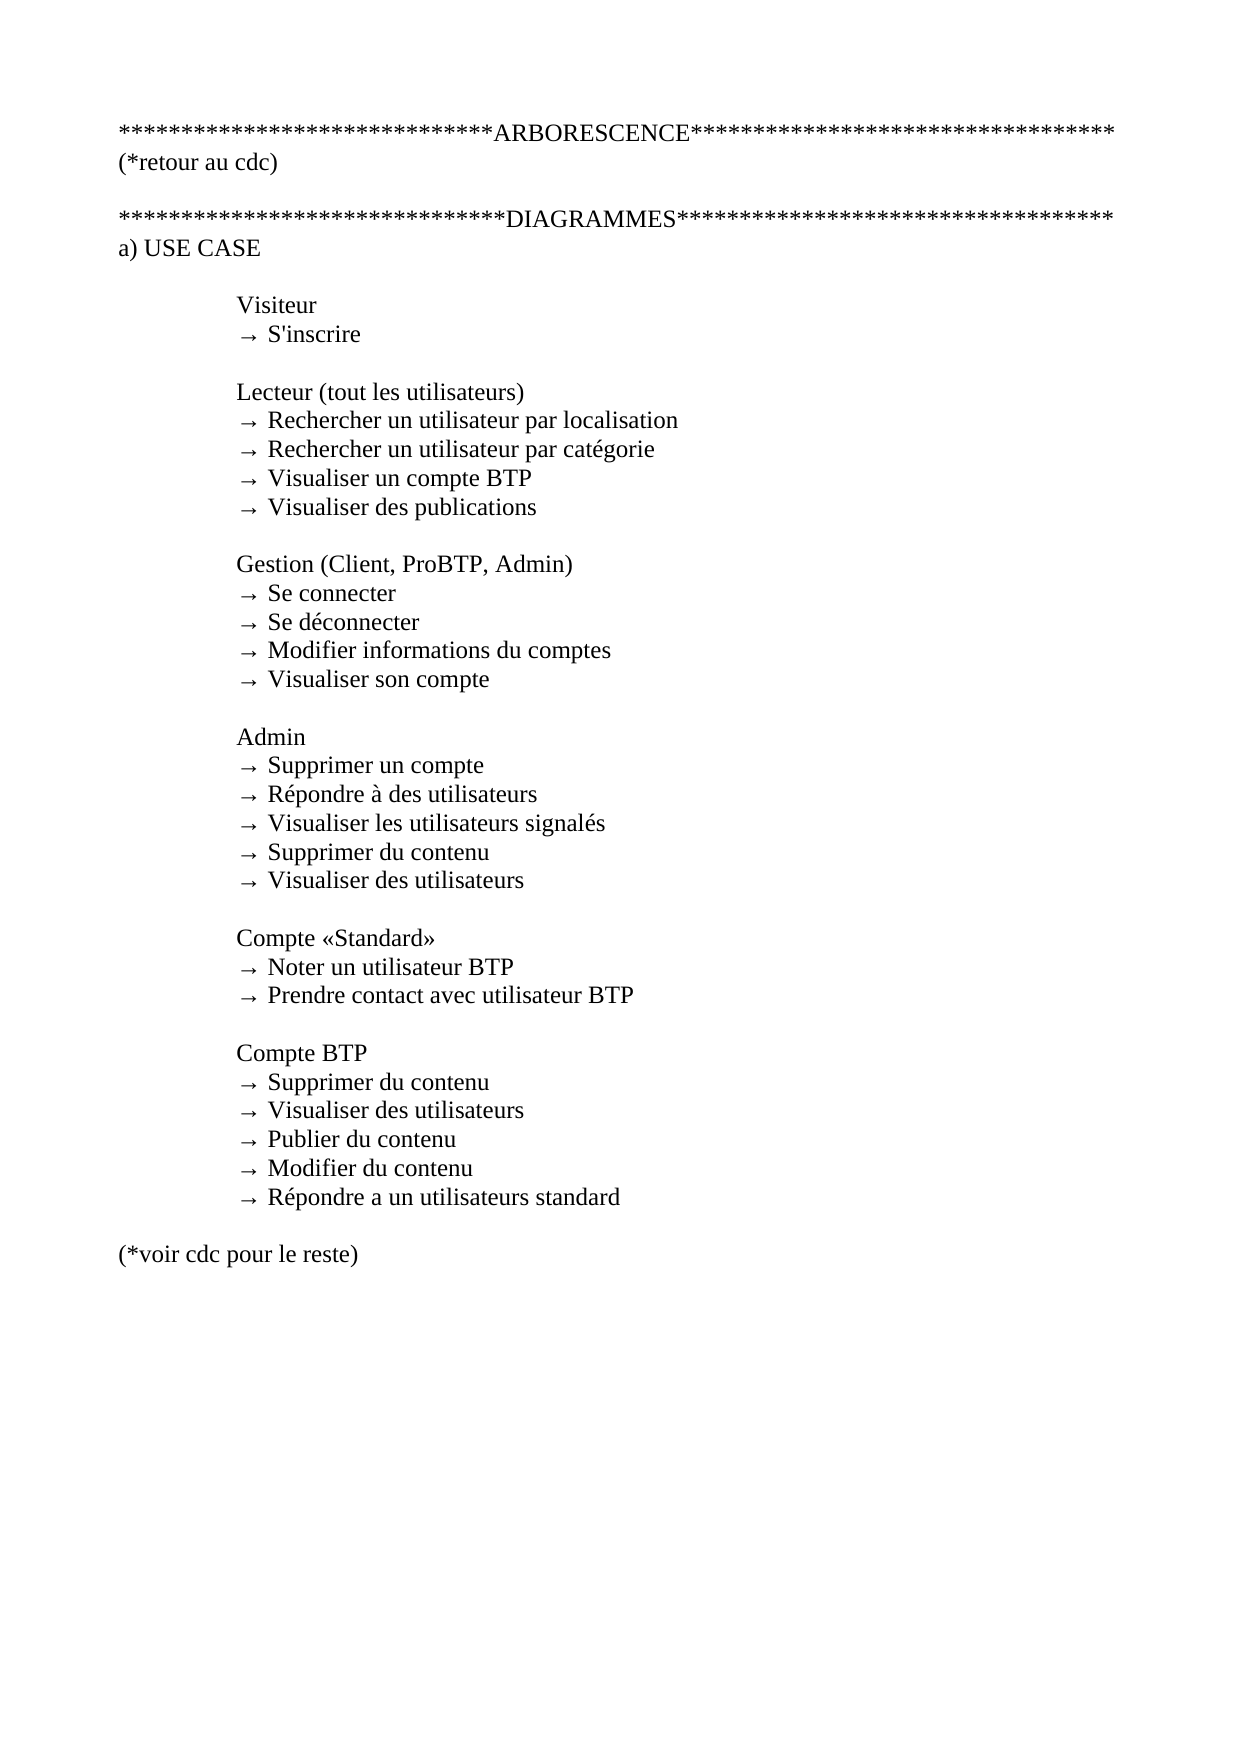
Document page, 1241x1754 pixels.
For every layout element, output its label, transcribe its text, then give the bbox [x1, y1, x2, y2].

text → Rechercher un utilisateur par localisation [118, 406, 1122, 434]
text → Supprimer un compte [118, 751, 1122, 779]
text → S'inscrire [118, 319, 1122, 348]
text → Se déconnecter [118, 607, 1122, 636]
text Compte BTP [118, 1038, 1122, 1067]
text → Visualiser des utilisateurs [118, 866, 1122, 894]
text *******************************DIAGRAMMES*********************************** [118, 204, 1122, 233]
text → Visualiser des publications [118, 492, 1122, 521]
text (*voir cdc pour le reste) [118, 1239, 1122, 1268]
text → Noter un utilisateur BTP [118, 952, 1122, 981]
text → Répondre a un utilisateurs standard [118, 1182, 1122, 1211]
text ******************************ARBORESCENCE********************************** [118, 118, 1122, 147]
text → Répondre à des utilisateurs [118, 779, 1122, 808]
text → Publier du contenu [118, 1124, 1122, 1153]
text → Supprimer du contenu [118, 837, 1122, 866]
text → Rechercher un utilisateur par catégorie [118, 434, 1122, 463]
text → Visualiser son compte [118, 664, 1122, 693]
text a) USE CASE [118, 233, 1122, 262]
text Lecteur (tout les utilisateurs) [118, 377, 1122, 406]
text → Visualiser les utilisateurs signalés [118, 808, 1122, 837]
text Gestion (Client, ProBTP, Admin) [118, 549, 1122, 578]
text → Prendre contact avec utilisateur BTP [118, 981, 1122, 1009]
text (*retour au cdc) [118, 147, 1122, 176]
text Admin [118, 722, 1122, 751]
text → Visualiser des utilisateurs [118, 1096, 1122, 1124]
text → Visualiser un compte BTP [118, 463, 1122, 492]
text → Modifier informations du comptes [118, 636, 1122, 664]
text → Se connecter [118, 578, 1122, 607]
text → Modifier du contenu [118, 1153, 1122, 1182]
text → Supprimer du contenu [118, 1067, 1122, 1096]
text Compte «Standard» [118, 923, 1122, 952]
text Visiteur [118, 291, 1122, 319]
